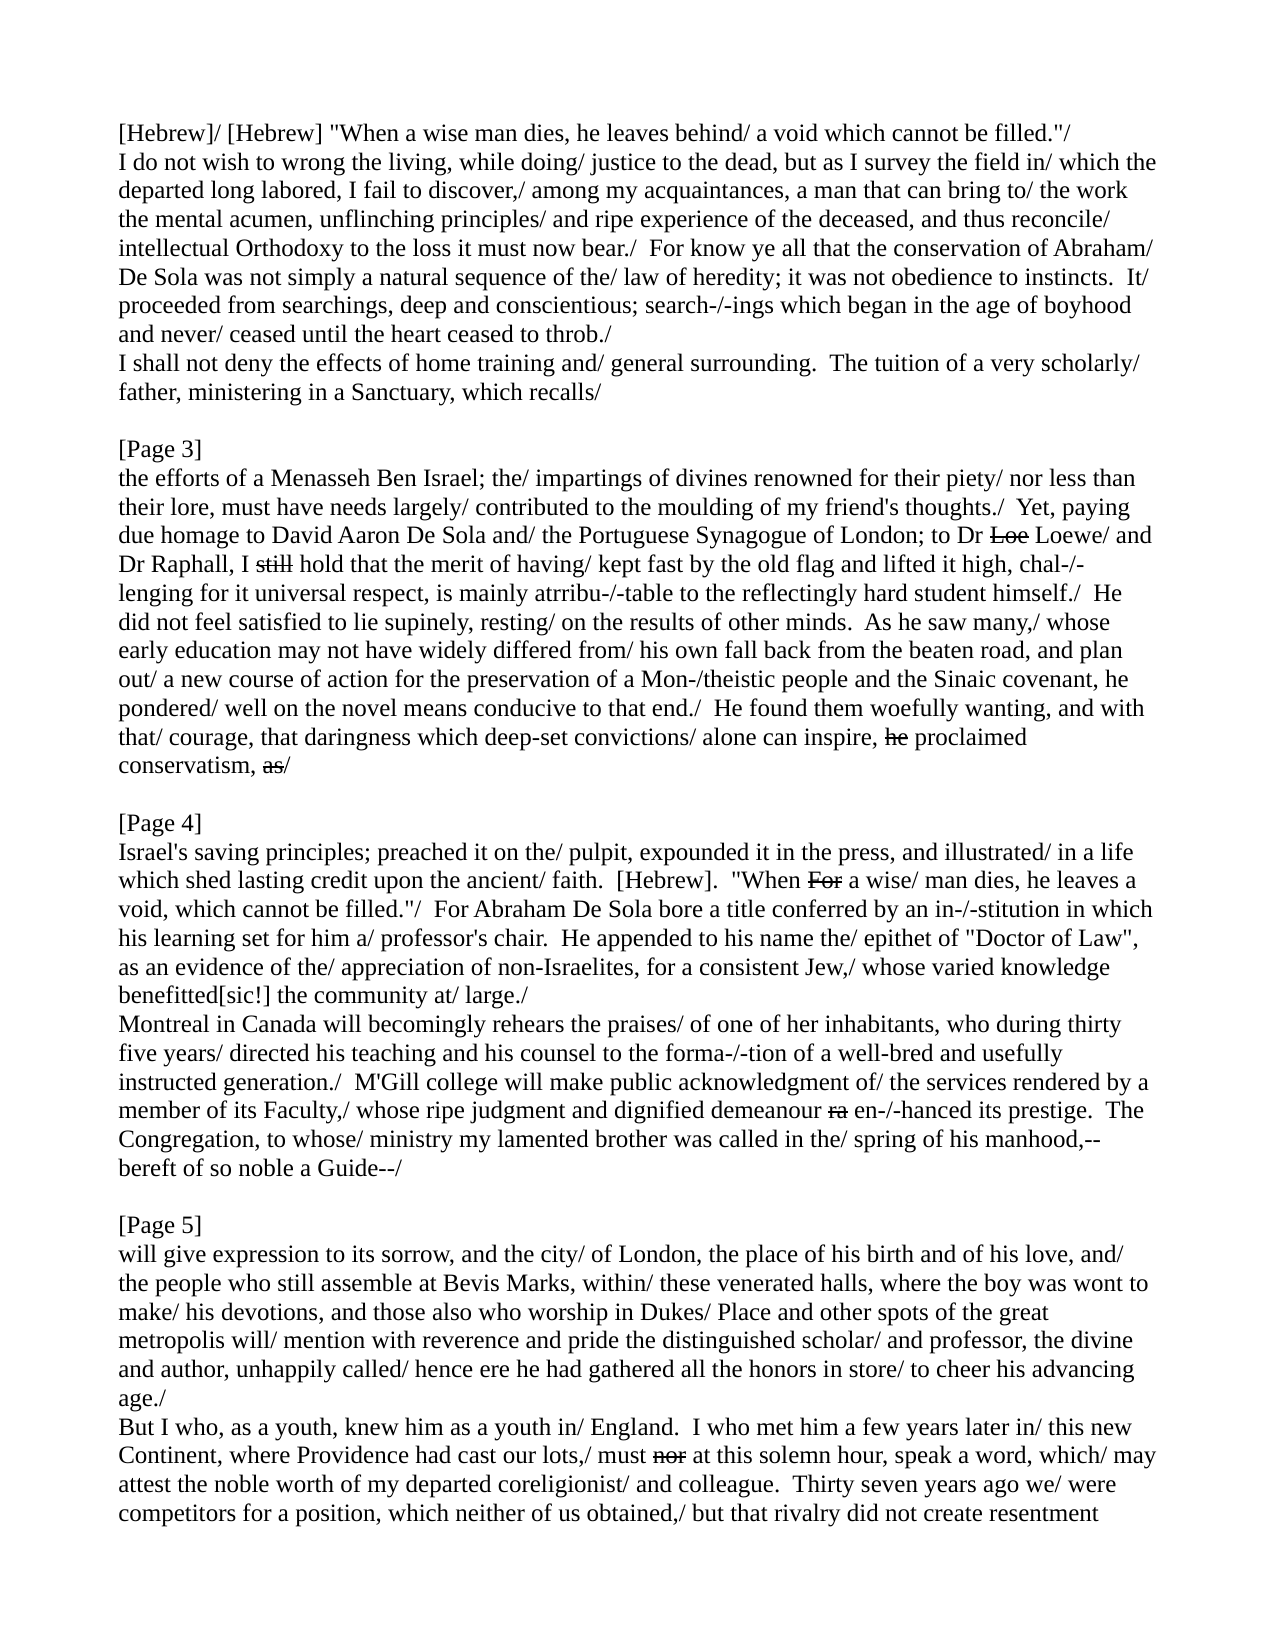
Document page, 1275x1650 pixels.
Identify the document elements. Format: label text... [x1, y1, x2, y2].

text I shall not deny the effects of home training and/ general surrounding. The tuition of a very scholarly/ father, ministering in a Sanctuary, which recalls/ [118, 348, 1157, 406]
text [Hebrew]/ [Hebrew] "When a wise man dies, he leaves behind/ a void which cannot be filled."/ [118, 118, 1157, 147]
text But I who, as a youth, knew him as a youth in/ England. I who met him a few years later in/ this new Continent, where Providence had cast our lots,/ must nor at this solemn hour, speak a word, which/ may attest the noble worth of my departed coreligionist/ and colleague. Thirty seven years ago we/ were competitors for a position, which neither of us obtained,/ but that rivalry did not create resentment [118, 1412, 1157, 1527]
text I do not wish to wrong the living, while doing/ justice to the dead, but as I survey the field in/ which the departed long labored, I fail to discover,/ among my acquaintances, a man that can bring to/ the work the mental acumen, unflinching principles/ and ripe experience of the deceased, and thus reconcile/ intellectual Orthodoxy to the loss it must now bear./ For know ye all that the conservation of Abraham/ De Sola was not simply a natural sequence of the/ law of heredity; it was not obedience to instincts. It/ proceeded from searchings, deep and conscientious; search-/-ings which began in the age of boyhood and never/ ceased until the heart ceased to throb./ [118, 147, 1157, 348]
text Israel's saving principles; preached it on the/ pulpit, expounded it in the press, and illustrated/ in a life which shed lasting credit upon the ancient/ faith. [Hebrew]. "When For a wise/ man dies, he leaves a void, which cannot be filled."/ For Abraham De Sola bore a title conferred by an in-/-stitution in which his learning set for him a/ professor's chair. He appended to his name the/ epithet of "Doctor of Law", as an evidence of the/ appreciation of non-Israelites, for a consistent Jew,/ whose varied knowledge benefitted[sic!] the community at/ large./ [118, 837, 1157, 1009]
text will give expression to its sorrow, and the city/ of London, the place of his birth and of his love, and/ the people who still assemble at Bevis Marks, within/ these venerated halls, where the boy was wont to make/ his devotions, and those also who worship in Dukes/ Place and other spots of the great metropolis will/ mention with reverence and pride the distinguished scholar/ and professor, the divine and author, unhappily called/ hence ere he had gathered all the honors in store/ to cheer his advancing age./ [118, 1239, 1157, 1412]
text Montreal in Canada will becomingly rehears the praises/ of one of her inhabitants, who during thirty five years/ directed his teaching and his counsel to the forma-/-tion of a well-bred and usefully instructed generation./ M'Gill college will make public acknowledgment of/ the services rendered by a member of its Faculty,/ whose ripe judgment and dignified demeanour ra en-/-hanced its prestige. The Congregation, to whose/ ministry my lamented brother was called in the/ spring of his manhood,--bereft of so noble a Guide--/ [118, 1009, 1157, 1182]
text [Page 4] [118, 808, 1157, 837]
text [Page 5] [118, 1211, 1157, 1239]
text the efforts of a Menasseh Ben Israel; the/ impartings of divines renowned for their piety/ nor less than their lore, must have needs largely/ contributed to the moulding of my friend's thoughts./ Yet, paying due homage to David Aaron De Sola and/ the Portuguese Synagogue of London; to Dr Loe Loewe/ and Dr Raphall, I still hold that the merit of having/ kept fast by the old flag and lifted it high, chal-/-lenging for it universal respect, is mainly atrribu-/-table to the reflectingly hard student himself./ He did not feel satisfied to lie supinely, resting/ on the results of other minds. As he saw many,/ whose early education may not have widely differed from/ his own fall back from the beaten road, and plan out/ a new course of action for the preservation of a Mon-/theistic people and the Sinaic covenant, he pondered/ well on the novel means conducive to that end./ He found them woefully wanting, and with that/ courage, that daringness which deep-set convictions/ alone can inspire, he proclaimed conservatism, as/ [118, 463, 1157, 779]
text [Page 3] [118, 434, 1157, 463]
